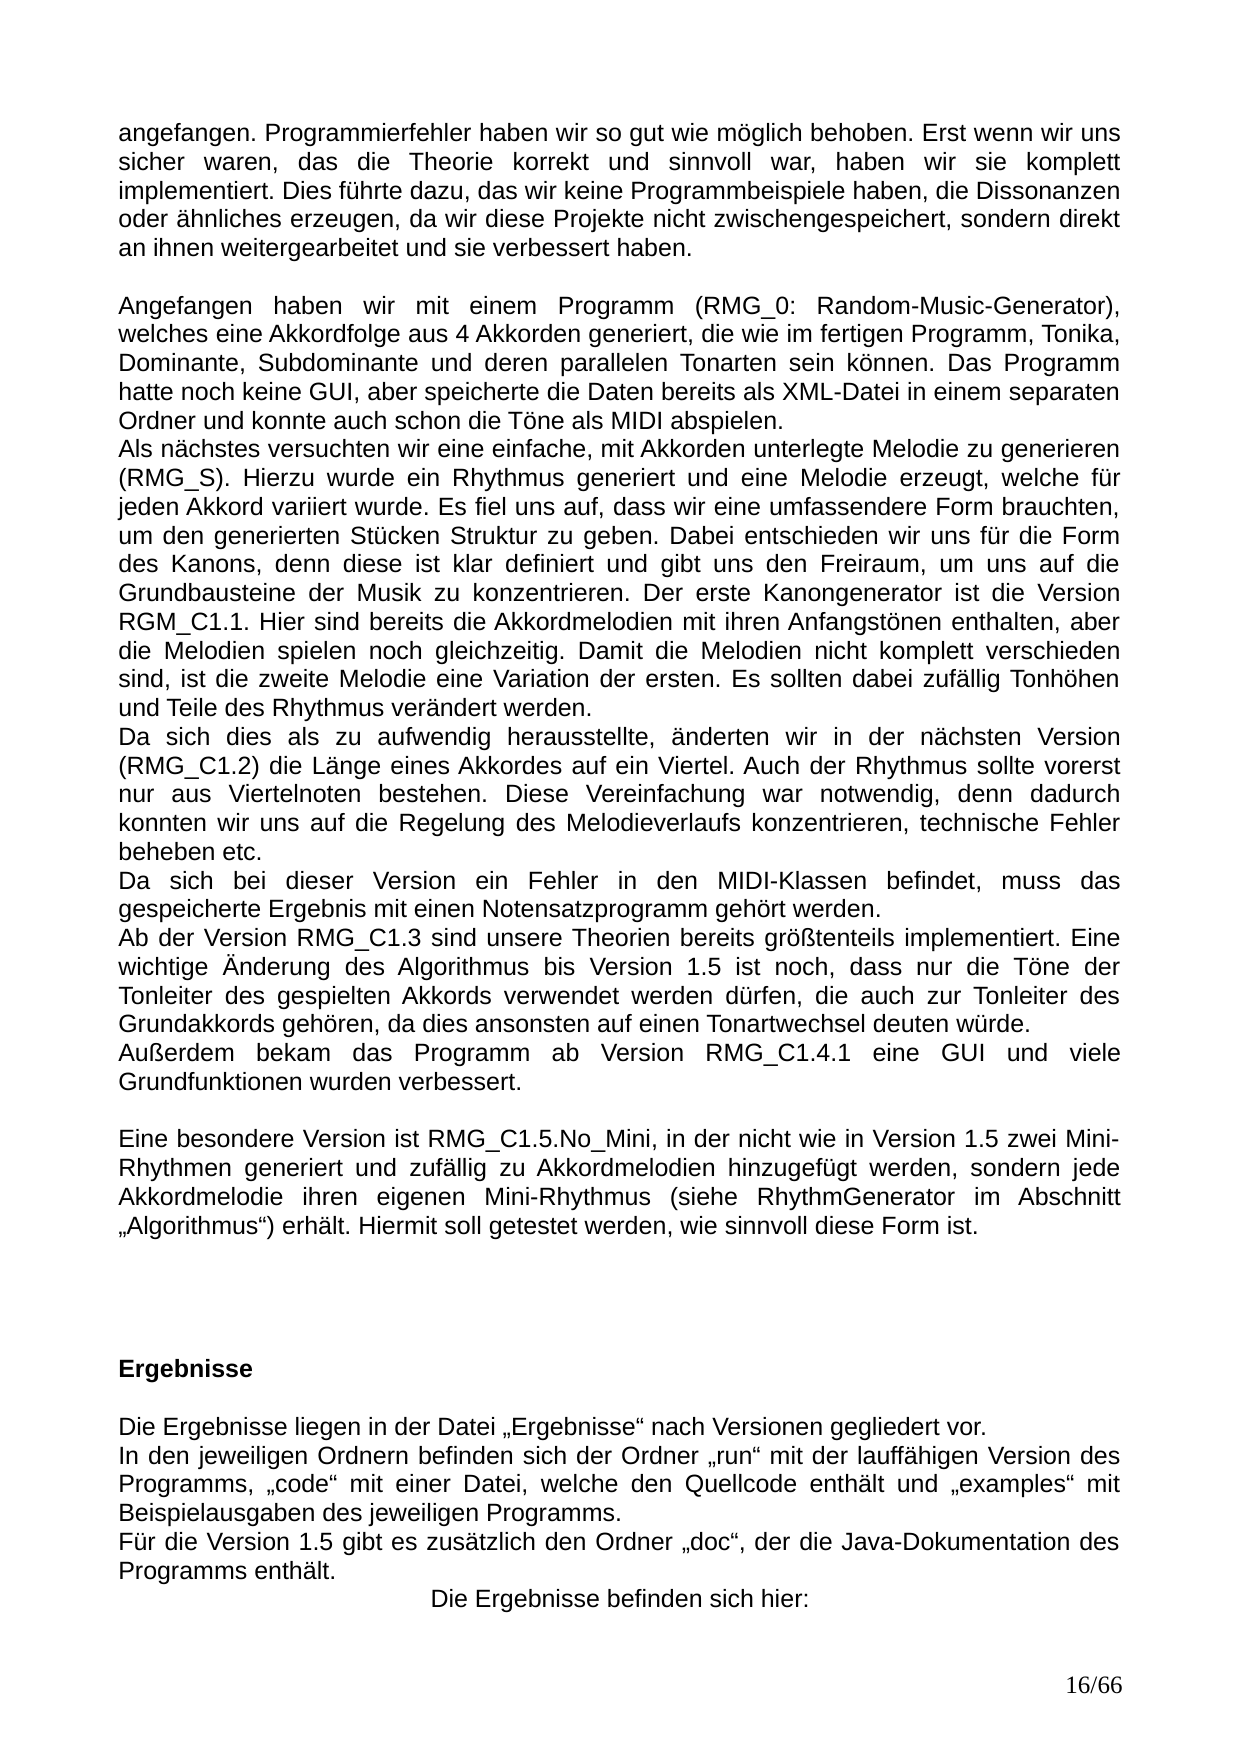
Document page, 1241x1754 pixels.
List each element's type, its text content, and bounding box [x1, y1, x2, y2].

text Die Ergebnisse befinden sich hier: [118, 1584, 1122, 1613]
text Als nächstes versuchten wir eine einfache, mit Akkorden unterlegte Melodie zu generieren (RMG_S). Hierzu wurde ein Rhythmus generiert und eine Melodie erzeugt, welche für jeden Akkord variiert wurde. Es fiel uns auf, dass wir eine umfassendere Form brauchten, um den generierten Stücken Struktur zu geben. Dabei entschieden wir uns für die Form des Kanons, denn diese ist klar definiert und gibt uns den Freiraum, um uns auf die Grundbausteine der Musik zu konzentrieren. Der erste Kanongenerator ist die Version RGM_C1.1. Hier sind bereits die Akkordmelodien mit ihren Anfangstönen enthalten, aber die Melodien spielen noch gleichzeitig. Damit die Melodien nicht komplett verschieden sind, ist die zweite Melodie eine Variation der ersten. Es sollten dabei zufällig Tonhöhen und Teile des Rhythmus verändert werden. [118, 434, 1122, 722]
text Da sich bei dieser Version ein Fehler in den MIDI-Klassen befindet, muss das gespeicherte Ergebnis mit einen Notensatzprogramm gehört werden. [118, 866, 1122, 923]
text Eine besondere Version ist RMG_C1.5.No_Mini, in der nicht wie in Version 1.5 zwei Mini-Rhythmen generiert und zufällig zu Akkordmelodien hinzugefügt werden, sondern jede Akkordmelodie ihren eigenen Mini-Rhythmus (siehe RhythmGenerator im Abschnitt „Algorithmus“) erhält. Hiermit soll getestet werden, wie sinnvoll diese Form ist. [118, 1124, 1122, 1239]
text Für die Version 1.5 gibt es zusätzlich den Ordner „doc“, der die Java-Dokumentation des Programms enthält. [118, 1527, 1122, 1584]
text Außerdem bekam das Programm ab Version RMG_C1.4.1 eine GUI und viele Grundfunktionen wurden verbessert. [118, 1038, 1122, 1096]
text Die Ergebnisse liegen in der Datei „Ergebnisse“ nach Versionen gegliedert vor. [118, 1412, 1122, 1441]
text Da sich dies als zu aufwendig herausstellte, änderten wir in der nächsten Version (RMG_C1.2) die Länge eines Akkordes auf ein Viertel. Auch der Rhythmus sollte vorerst nur aus Viertelnoten bestehen. Diese Vereinfachung war notwendig, denn dadurch konnten wir uns auf die Regelung des Melodieverlaufs konzentrieren, technische Fehler beheben etc. [118, 722, 1122, 866]
text Ab der Version RMG_C1.3 sind unsere Theorien bereits größtenteils implementiert. Eine wichtige Änderung des Algorithmus bis Version 1.5 ist noch, dass nur die Töne der Tonleiter des gespielten Akkords verwendet werden dürfen, die auch zur Tonleiter des Grundakkords gehören, da dies ansonsten auf einen Tonartwechsel deuten würde. [118, 923, 1122, 1038]
text Ergebnisse [118, 1354, 1122, 1383]
text In den jeweiligen Ordnern befinden sich der Ordner „run“ mit der lauffähigen Version des Programms, „code“ mit einer Datei, welche den Quellcode enthält und „examples“ mit Beispielausgaben des jeweiligen Programms. [118, 1441, 1122, 1527]
text Angefangen haben wir mit einem Programm (RMG_0: Random-Music-Generator), welches eine Akkordfolge aus 4 Akkorden generiert, die wie im fertigen Programm, Tonika, Dominante, Subdominante und deren parallelen Tonarten sein können. Das Programm hatte noch keine GUI, aber speicherte die Daten bereits als XML-Datei in einem separaten Ordner und konnte auch schon die Töne als MIDI abspielen. [118, 291, 1122, 434]
text angefangen. Programmierfehler haben wir so gut wie möglich behoben. Erst wenn wir uns sicher waren, das die Theorie korrekt und sinnvoll war, haben wir sie komplett implementiert. Dies führte dazu, das wir keine Programmbeispiele haben, die Dissonanzen oder ähnliches erzeugen, da wir diese Projekte nicht zwischengespeichert, sondern direkt an ihnen weitergearbeitet und sie verbessert haben. [118, 118, 1122, 262]
